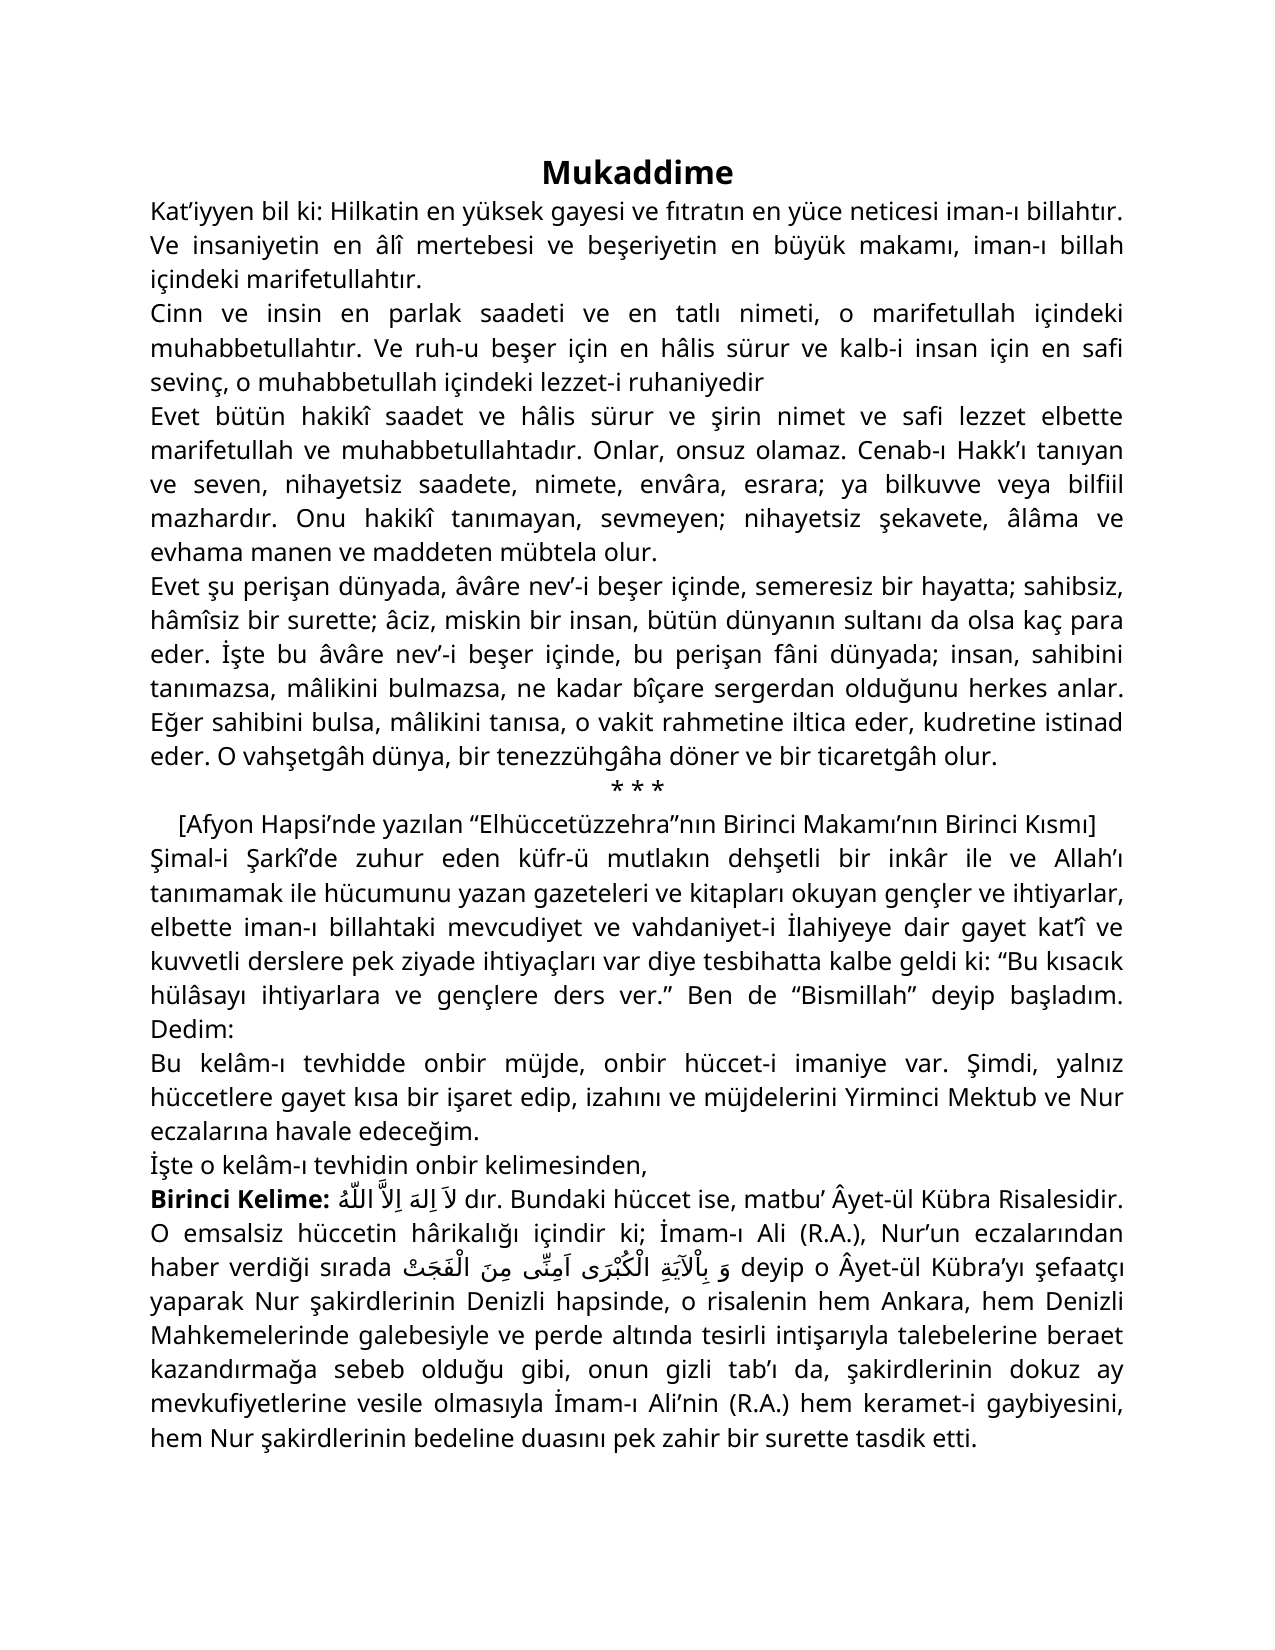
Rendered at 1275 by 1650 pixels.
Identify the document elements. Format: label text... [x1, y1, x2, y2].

text * * * [150, 773, 1125, 807]
text Evet bütün hakikî saadet ve hâlis sürur ve şirin nimet ve safi lezzet elbette marifetullah ve muhabbetullahtadır. Onlar, onsuz olamaz. Cenab-ı Hakk’ı tanıyan ve seven, nihayetsiz saadete, nimete, envâra, esrara; ya bilkuvve veya bilfiil mazhardır. Onu hakikî tanımayan, sevmeyen; nihayetsiz şekavete, âlâma ve evhama manen ve maddeten mübtela olur. [150, 398, 1125, 569]
text Bu kelâm-ı tevhidde onbir müjde, onbir hüccet-i imaniye var. Şimdi, yalnız hüccetlere gayet kısa bir işaret edip, izahını ve müjdelerini Yirminci Mektub ve Nur eczalarına havale edeceğim. [150, 1046, 1125, 1148]
text [Afyon Hapsi’nde yazılan “Elhüccetüzzehra”nın Birinci Makamı’nın Birinci Kısmı] [150, 807, 1125, 841]
text Evet şu perişan dünyada, âvâre nev’-i beşer içinde, semeresiz bir hayatta; sahibsiz, hâmîsiz bir surette; âciz, miskin bir insan, bütün dünyanın sultanı da olsa kaç para eder. İşte bu âvâre nev’-i beşer içinde, bu perişan fâni dünyada; insan, sahibini tanımazsa, mâlikini bulmazsa, ne kadar bîçare sergerdan olduğunu herkes anlar. Eğer sahibini bulsa, mâlikini tanısa, o vakit rahmetine iltica eder, kudretine istinad eder. O vahşetgâh dünya, bir tenezzühgâha döner ve bir ticaretgâh olur. [150, 569, 1125, 773]
subtitle Mukaddime [150, 150, 1125, 194]
text Şimal-i Şarkî’de zuhur eden küfr-ü mutlakın dehşetli bir inkâr ile ve Allah’ı tanımamak ile hücumunu yazan gazeteleri ve kitapları okuyan gençler ve ihtiyarlar, elbette iman-ı billahtaki mevcudiyet ve vahdaniyet-i İlahiyeye dair gayet kat’î ve kuvvetli derslere pek ziyade ihtiyaçları var diye tesbihatta kalbe geldi ki: “Bu kısacık hülâsayı ihtiyarlara ve gençlere ders ver.” Ben de “Bismillah” deyip başladım. Dedim: [150, 841, 1125, 1046]
text Kat’iyyen bil ki: Hilkatin en yüksek gayesi ve fıtratın en yüce neticesi iman-ı billahtır. Ve insaniyetin en âlî mertebesi ve beşeriyetin en büyük makamı, iman-ı billah içindeki marifetullahtır. [150, 194, 1125, 296]
text Cinn ve insin en parlak saadeti ve en tatlı nimeti, o marifetullah içindeki muhabbetullahtır. Ve ruh-u beşer için en hâlis sürur ve kalb-i insan için en safi sevinç, o muhabbetullah içindeki lezzet-i ruhaniyedir [150, 296, 1125, 398]
text Birinci Kelime: لاَ اِلهَ اِلاَّ اللّهُ dır. Bundaki hüccet ise, matbu’ Âyet-ül Kübra Risalesidir. O emsalsiz hüccetin hârikalığı içindir ki; İmam-ı Ali (R.A.), Nur’un eczalarından haber verdiği sırada وَ بِاْلآيَةِ الْكُبْرَى اَمِنِّى مِنَ الْفَجَتْ deyip o Âyet-ül Kübra’yı şefaatçı yaparak Nur şakirdlerinin Denizli hapsinde, o risalenin hem Ankara, hem Denizli Mahkemelerinde galebesiyle ve perde altında tesirli intişarıyla talebelerine beraet kazandırmağa sebeb olduğu gibi, onun gizli tab’ı da, şakirdlerinin dokuz ay mevkufiyetlerine vesile olmasıyla İmam-ı Ali’nin (R.A.) hem keramet-i gaybiyesini, hem Nur şakirdlerinin bedeline duasını pek zahir bir surette tasdik etti. [150, 1182, 1125, 1454]
text İşte o kelâm-ı tevhidin onbir kelimesinden, [150, 1148, 1125, 1182]
